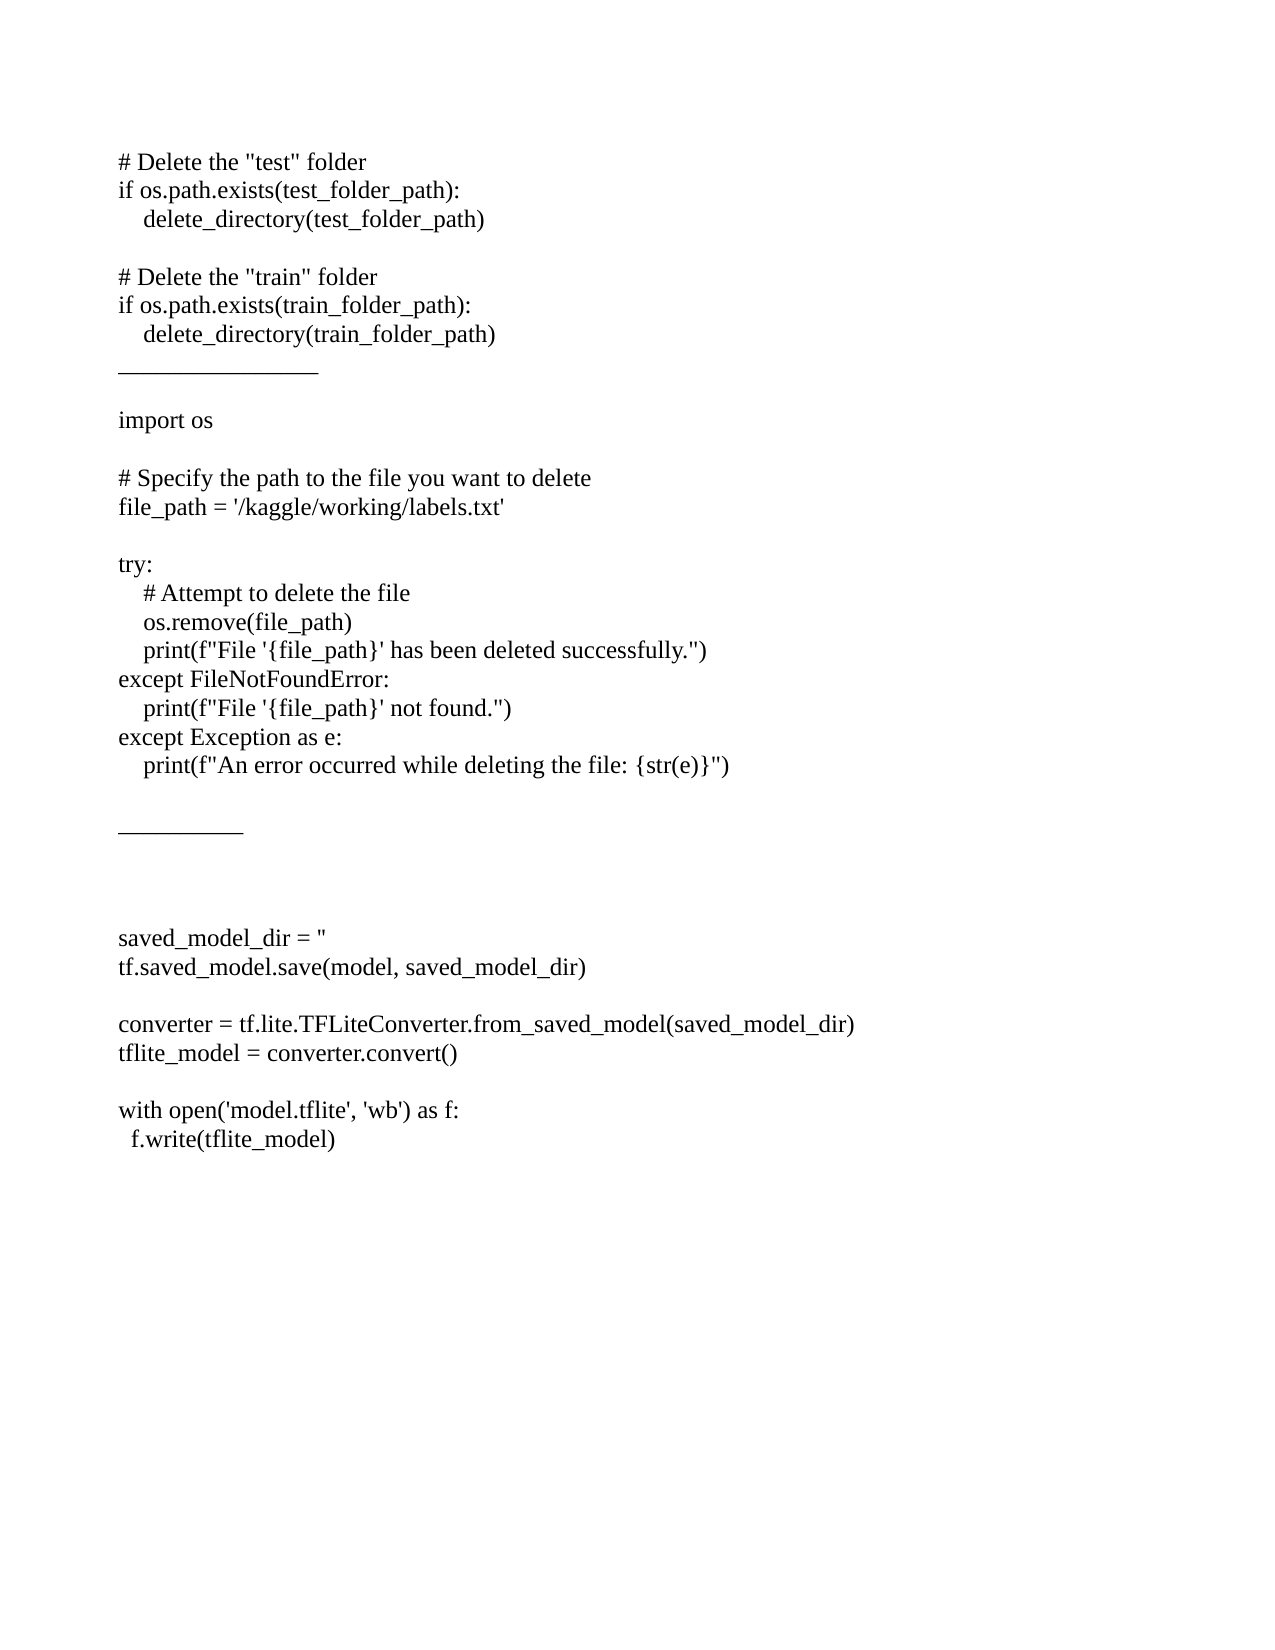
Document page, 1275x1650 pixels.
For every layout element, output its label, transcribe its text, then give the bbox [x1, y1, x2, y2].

text if os.path.exists(test_folder_path): [118, 176, 1157, 204]
text print(f"An error occurred while deleting the file: {str(e)}") [118, 751, 1157, 779]
text print(f"File '{file_path}' not found.") [118, 693, 1157, 722]
text # Attempt to delete the file [118, 578, 1157, 607]
text ________________ [118, 348, 1157, 377]
text tflite_model = converter.convert() [118, 1038, 1157, 1067]
text saved_model_dir = '' [118, 923, 1157, 952]
text print(f"File '{file_path}' has been deleted successfully.") [118, 636, 1157, 664]
text # Delete the "train" folder [118, 262, 1157, 291]
text with open('model.tflite', 'wb') as f: [118, 1096, 1157, 1124]
text delete_directory(train_folder_path) [118, 319, 1157, 348]
text os.remove(file_path) [118, 607, 1157, 636]
text if os.path.exists(train_folder_path): [118, 291, 1157, 319]
text # Specify the path to the file you want to delete [118, 463, 1157, 492]
text delete_directory(test_folder_path) [118, 204, 1157, 233]
text import os [118, 406, 1157, 434]
text converter = tf.lite.TFLiteConverter.from_saved_model(saved_model_dir) [118, 1009, 1157, 1038]
text try: [118, 549, 1157, 578]
text __________ [118, 808, 1157, 837]
text tf.saved_model.save(model, saved_model_dir) [118, 952, 1157, 981]
text except FileNotFoundError: [118, 664, 1157, 693]
text file_path = '/kaggle/working/labels.txt' [118, 492, 1157, 521]
text except Exception as e: [118, 722, 1157, 751]
text f.write(tflite_model) [118, 1124, 1157, 1153]
text # Delete the "test" folder [118, 147, 1157, 176]
